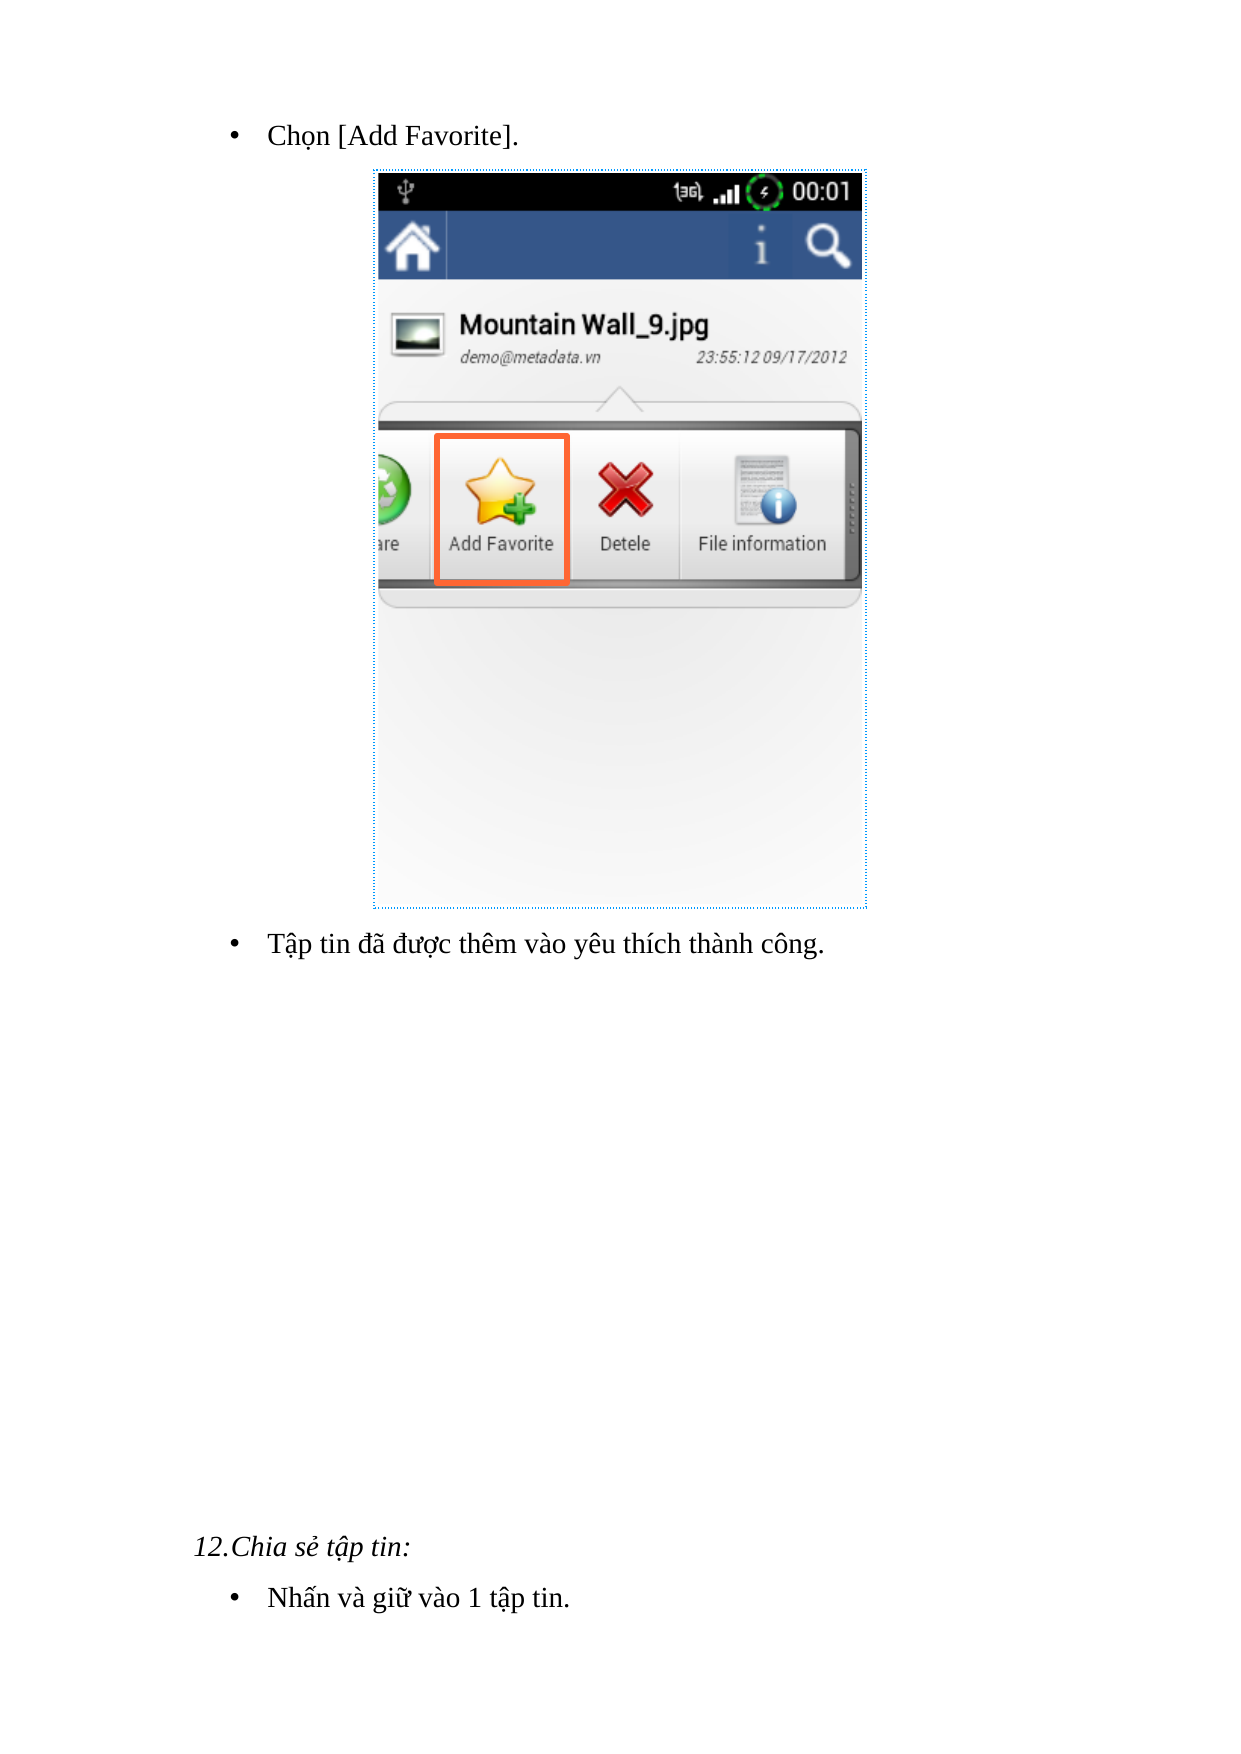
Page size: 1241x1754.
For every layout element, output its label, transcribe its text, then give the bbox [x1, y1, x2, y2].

list Tập tin đã được thêm vào yêu thích thành công. [229, 168, 1122, 959]
picture [378, 173, 862, 904]
list Nhấn và giữ vào 1 tập tin. [229, 1580, 1122, 1613]
list Chọn [Add Favorite]. [229, 118, 1122, 152]
list Chia sẻ tập tin: [193, 1529, 1122, 1563]
